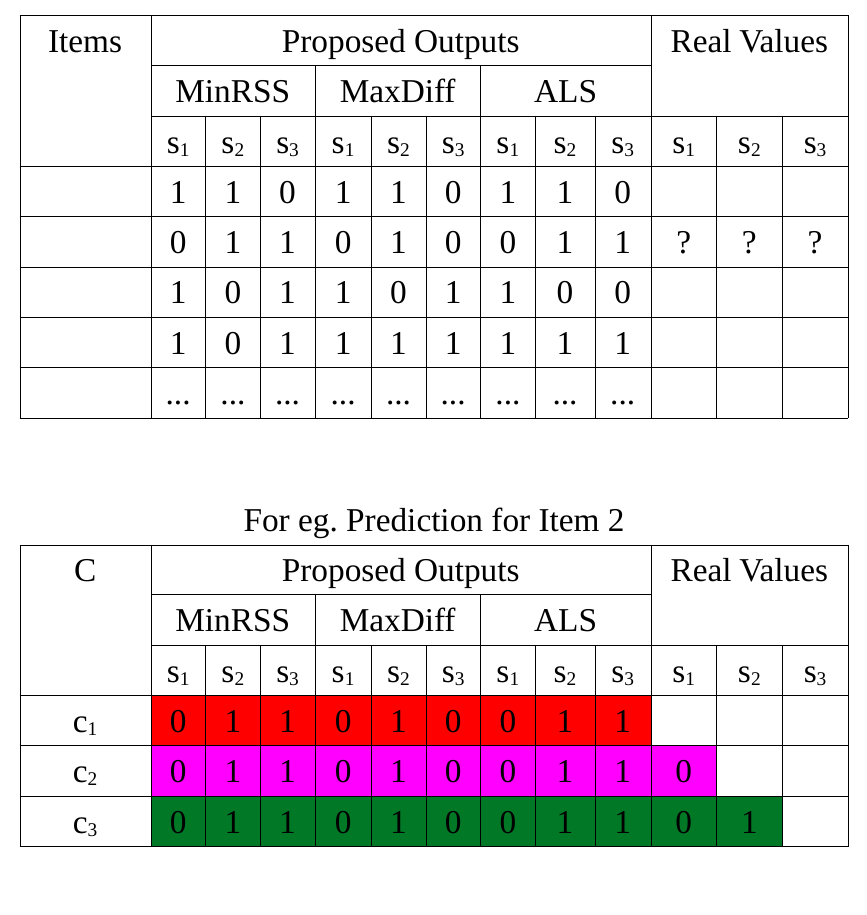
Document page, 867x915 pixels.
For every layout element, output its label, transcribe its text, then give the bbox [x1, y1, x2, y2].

table_cell 0 [152, 696, 205, 745]
table_cell 0 [596, 268, 651, 317]
table_cell [717, 746, 782, 796]
table_cell s3 [596, 117, 651, 166]
table_cell 1 [316, 318, 371, 367]
table_header Real Values [652, 16, 848, 116]
table_cell s1 [481, 117, 535, 166]
table_cell [783, 167, 848, 216]
table_cell 1 [596, 746, 651, 796]
table_cell [652, 318, 716, 367]
table_cell 1 [152, 268, 205, 317]
table_cell s2 [717, 646, 782, 695]
table_cell c2 [21, 746, 151, 796]
table_cell [652, 368, 716, 417]
table_cell 1 [536, 746, 595, 796]
table_cell 0 [427, 696, 480, 745]
table_cell 1 [596, 696, 651, 745]
table_cell ... [372, 368, 426, 417]
table_cell [21, 318, 151, 367]
table_cell 1 [372, 167, 426, 216]
table_cell s3 [783, 646, 848, 695]
table_cell 1 [206, 217, 260, 267]
table_cell [717, 696, 782, 745]
table_cell Real Values [652, 546, 848, 645]
table_cell s1 [316, 646, 371, 695]
table_cell [21, 368, 151, 417]
table_cell 1 [206, 746, 260, 796]
table_cell 1 [596, 217, 651, 267]
table_cell [783, 696, 848, 745]
table_cell s1 [316, 117, 371, 166]
table_cell s2 [372, 646, 426, 695]
table_cell 0 [152, 797, 205, 846]
table_cell C [21, 546, 151, 695]
table_cell MaxDiff [316, 66, 480, 116]
table_cell s2 [536, 646, 595, 695]
table_cell s1 [481, 646, 535, 695]
table_cell 1 [536, 167, 595, 216]
table_header Proposed Outputs [152, 16, 651, 65]
table_cell 1 [261, 696, 315, 745]
table_cell s1 [652, 646, 716, 695]
table_cell ... [536, 368, 595, 417]
table_cell 0 [261, 167, 315, 216]
table_cell 1 [536, 696, 595, 745]
table_cell 1 [372, 746, 426, 796]
table_cell ... [481, 368, 535, 417]
table_cell [783, 318, 848, 367]
table_cell s1 [152, 646, 205, 695]
table_cell MaxDiff [316, 595, 480, 645]
table_cell 1 [481, 268, 535, 317]
table_cell [717, 318, 782, 367]
table_cell 1 [261, 217, 315, 267]
table_cell [717, 268, 782, 317]
table_cell s3 [427, 646, 480, 695]
table_cell Proposed Outputs [152, 546, 651, 594]
table_cell 1 [427, 268, 480, 317]
table_cell 0 [536, 268, 595, 317]
table_cell 1 [372, 318, 426, 367]
table_cell [783, 368, 848, 417]
table_cell 1 [152, 167, 205, 216]
table_cell 0 [652, 746, 716, 796]
table_cell 1 [481, 318, 535, 367]
table_cell 1 [206, 696, 260, 745]
table_cell ? [717, 217, 782, 267]
table_cell 1 [261, 746, 315, 796]
table_cell 0 [316, 797, 371, 846]
table_cell 0 [372, 268, 426, 317]
table_cell s2 [536, 117, 595, 166]
table_cell For eg. Prediction for Item 2 [20, 419, 848, 544]
table_cell 0 [206, 318, 260, 367]
table_cell ... [316, 368, 371, 417]
table_cell 1 [316, 268, 371, 317]
table_cell 1 [316, 167, 371, 216]
table_cell [652, 696, 716, 745]
table_cell 0 [427, 746, 480, 796]
table_cell 1 [481, 167, 535, 216]
table_cell [717, 368, 782, 417]
table_cell 0 [596, 167, 651, 216]
table_cell 0 [427, 217, 480, 267]
table_cell s1 [652, 117, 716, 166]
table_cell [21, 217, 151, 267]
table_cell 0 [316, 217, 371, 267]
table_cell s2 [206, 646, 260, 695]
table_cell 0 [481, 696, 535, 745]
table_cell s3 [427, 117, 480, 166]
table_cell 1 [427, 318, 480, 367]
table_cell 1 [596, 797, 651, 846]
table_cell 0 [481, 746, 535, 796]
table_cell [717, 167, 782, 216]
table_cell 0 [481, 797, 535, 846]
table_cell 1 [536, 217, 595, 267]
table_cell 0 [481, 217, 535, 267]
table_cell 1 [152, 318, 205, 367]
table_cell ... [261, 368, 315, 417]
table_cell [783, 797, 848, 846]
table_cell ALS [481, 595, 651, 645]
table_cell 0 [427, 167, 480, 216]
table_cell [21, 167, 151, 216]
table_cell [652, 268, 716, 317]
table_cell 1 [206, 167, 260, 216]
table_cell [783, 268, 848, 317]
table_cell s3 [783, 117, 848, 166]
table_cell ... [152, 368, 205, 417]
table_cell s2 [206, 117, 260, 166]
table_cell ... [427, 368, 480, 417]
table_cell [652, 167, 716, 216]
table_cell s3 [596, 646, 651, 695]
table_cell 1 [206, 797, 260, 846]
table_cell 1 [536, 797, 595, 846]
table_cell 0 [427, 797, 480, 846]
table_cell ... [206, 368, 260, 417]
table_cell MinRSS [152, 595, 315, 645]
table_cell c1 [21, 696, 151, 745]
table_cell s3 [261, 646, 315, 695]
table_cell 1 [596, 318, 651, 367]
table_cell s3 [261, 117, 315, 166]
table_cell 1 [372, 797, 426, 846]
table_cell 0 [316, 746, 371, 796]
table_cell ... [596, 368, 651, 417]
table_cell 0 [152, 217, 205, 267]
table_cell s2 [717, 117, 782, 166]
table_cell 1 [261, 797, 315, 846]
table_cell [21, 268, 151, 317]
table_cell 0 [152, 746, 205, 796]
table_cell s2 [372, 117, 426, 166]
table_cell MinRSS [152, 66, 315, 116]
table_cell 0 [206, 268, 260, 317]
table_header Items [21, 16, 151, 166]
table_cell c3 [21, 797, 151, 846]
table_cell ALS [481, 66, 651, 116]
table_cell 1 [372, 696, 426, 745]
table_cell s1 [152, 117, 205, 166]
table_cell 1 [261, 268, 315, 317]
table_cell ? [783, 217, 848, 267]
table_cell 0 [316, 696, 371, 745]
table_cell 1 [261, 318, 315, 367]
table_cell ? [652, 217, 716, 267]
table_cell 0 [652, 797, 716, 846]
table_cell 1 [536, 318, 595, 367]
table_cell 1 [372, 217, 426, 267]
table_cell 1 [717, 797, 782, 846]
table_cell [783, 746, 848, 796]
